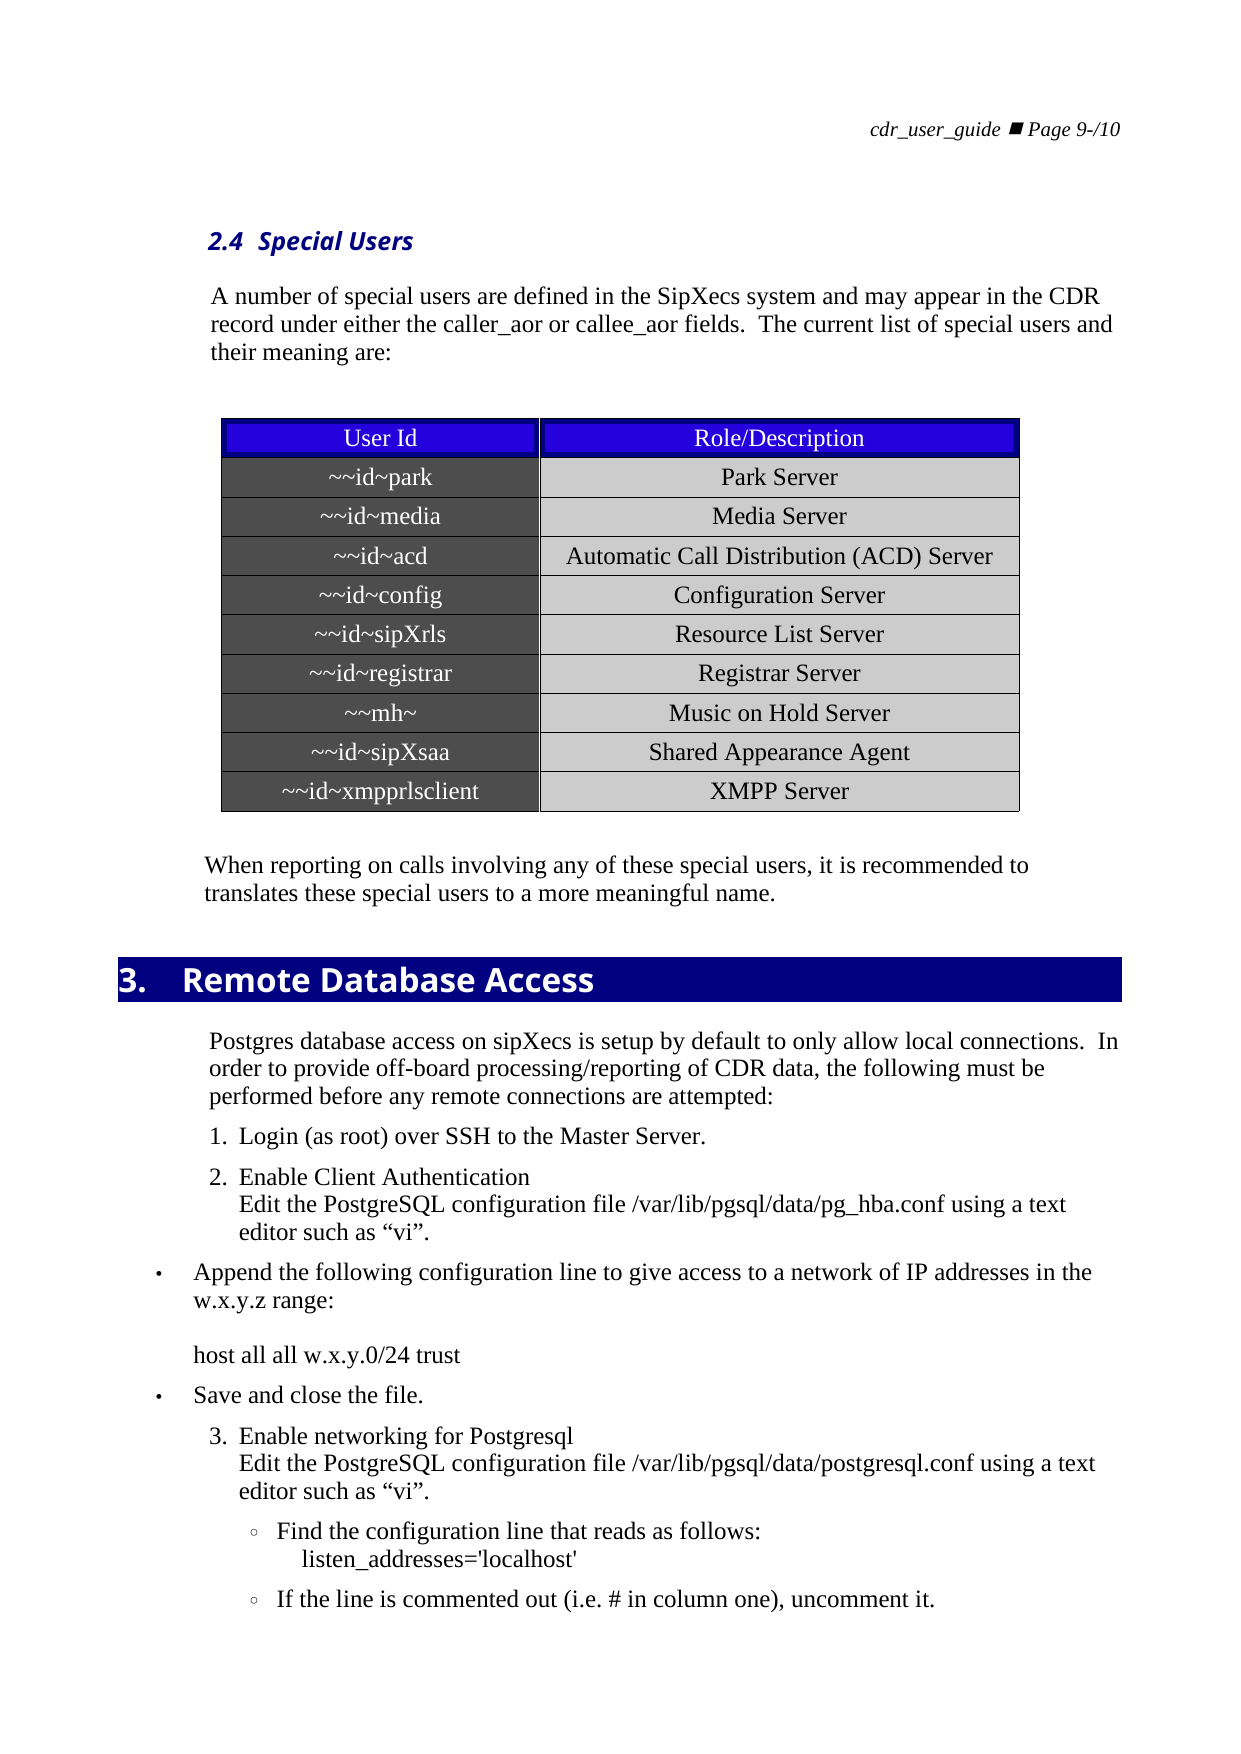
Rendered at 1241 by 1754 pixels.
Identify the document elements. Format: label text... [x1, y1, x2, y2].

list Enable Client Authentication Edit the PostgreSQL configuration file /var/lib/pgsql/data/pg_hba.conf using a text editor such as “vi”. [209, 1163, 1122, 1246]
subtitle Special Users [118, 223, 1122, 257]
list If the line is commented out (i.e. # in column one), uncomment it. [246, 1585, 1122, 1613]
table_cell XMPP Server [541, 772, 1019, 811]
table_cell ~~id~xmpprlsclient [222, 772, 539, 811]
list Save and close the file. [156, 1382, 1122, 1409]
table_header User Id [222, 419, 539, 457]
table_cell ~~mh~ [222, 694, 539, 732]
table_cell Shared Appearance Agent [541, 733, 1019, 771]
text A number of special users are defined in the SipXecs system and may appear in the CDR record under either the caller_aor or callee_aor fields. The current list of special users and their meaning are: [210, 282, 1122, 365]
table_cell ~~id~sipXrls [222, 615, 539, 654]
table_cell ~~id~acd [222, 537, 539, 575]
table_header Role/Description [541, 419, 1019, 457]
list Postgres database access on sipXecs is setup by default to only allow local connections. In order to provide off-board processing/reporting of CDR data, the following must be performed before any remote connections are attempted: [118, 1027, 1122, 1110]
table_cell ~~id~park [222, 458, 539, 497]
text When reporting on calls involving any of these special users, it is recommended to translates these special users to a more meaningful name. [204, 851, 1122, 907]
table_cell Registrar Server [541, 655, 1019, 693]
table_cell Configuration Server [541, 576, 1019, 614]
table_cell Automatic Call Distribution (ACD) Server [541, 537, 1019, 575]
table_cell ~~id~config [222, 576, 539, 614]
list Login (as root) over SSH to the Master Server. [209, 1122, 1122, 1150]
table_cell ~~id~media [222, 498, 539, 536]
table_cell ~~id~sipXsaa [222, 733, 539, 771]
list Append the following configuration line to give access to a network of IP addresses in the w.x.y.z range: host all all w.x.y.0/24 trust [156, 1258, 1122, 1369]
list Find the configuration line that reads as follows: listen_addresses='localhost' [246, 1517, 1122, 1573]
subtitle Remote Database Access [118, 957, 1122, 1002]
table_cell Media Server [541, 498, 1019, 536]
table_cell Resource List Server [541, 615, 1019, 654]
list Enable networking for Postgresql Edit the PostgreSQL configuration file /var/lib/pgsql/data/postgresql.conf using a text editor such as “vi”. [209, 1422, 1122, 1505]
table_cell ~~id~registrar [222, 655, 539, 693]
table_cell Park Server [541, 458, 1019, 497]
table_cell Music on Hold Server [541, 694, 1019, 732]
